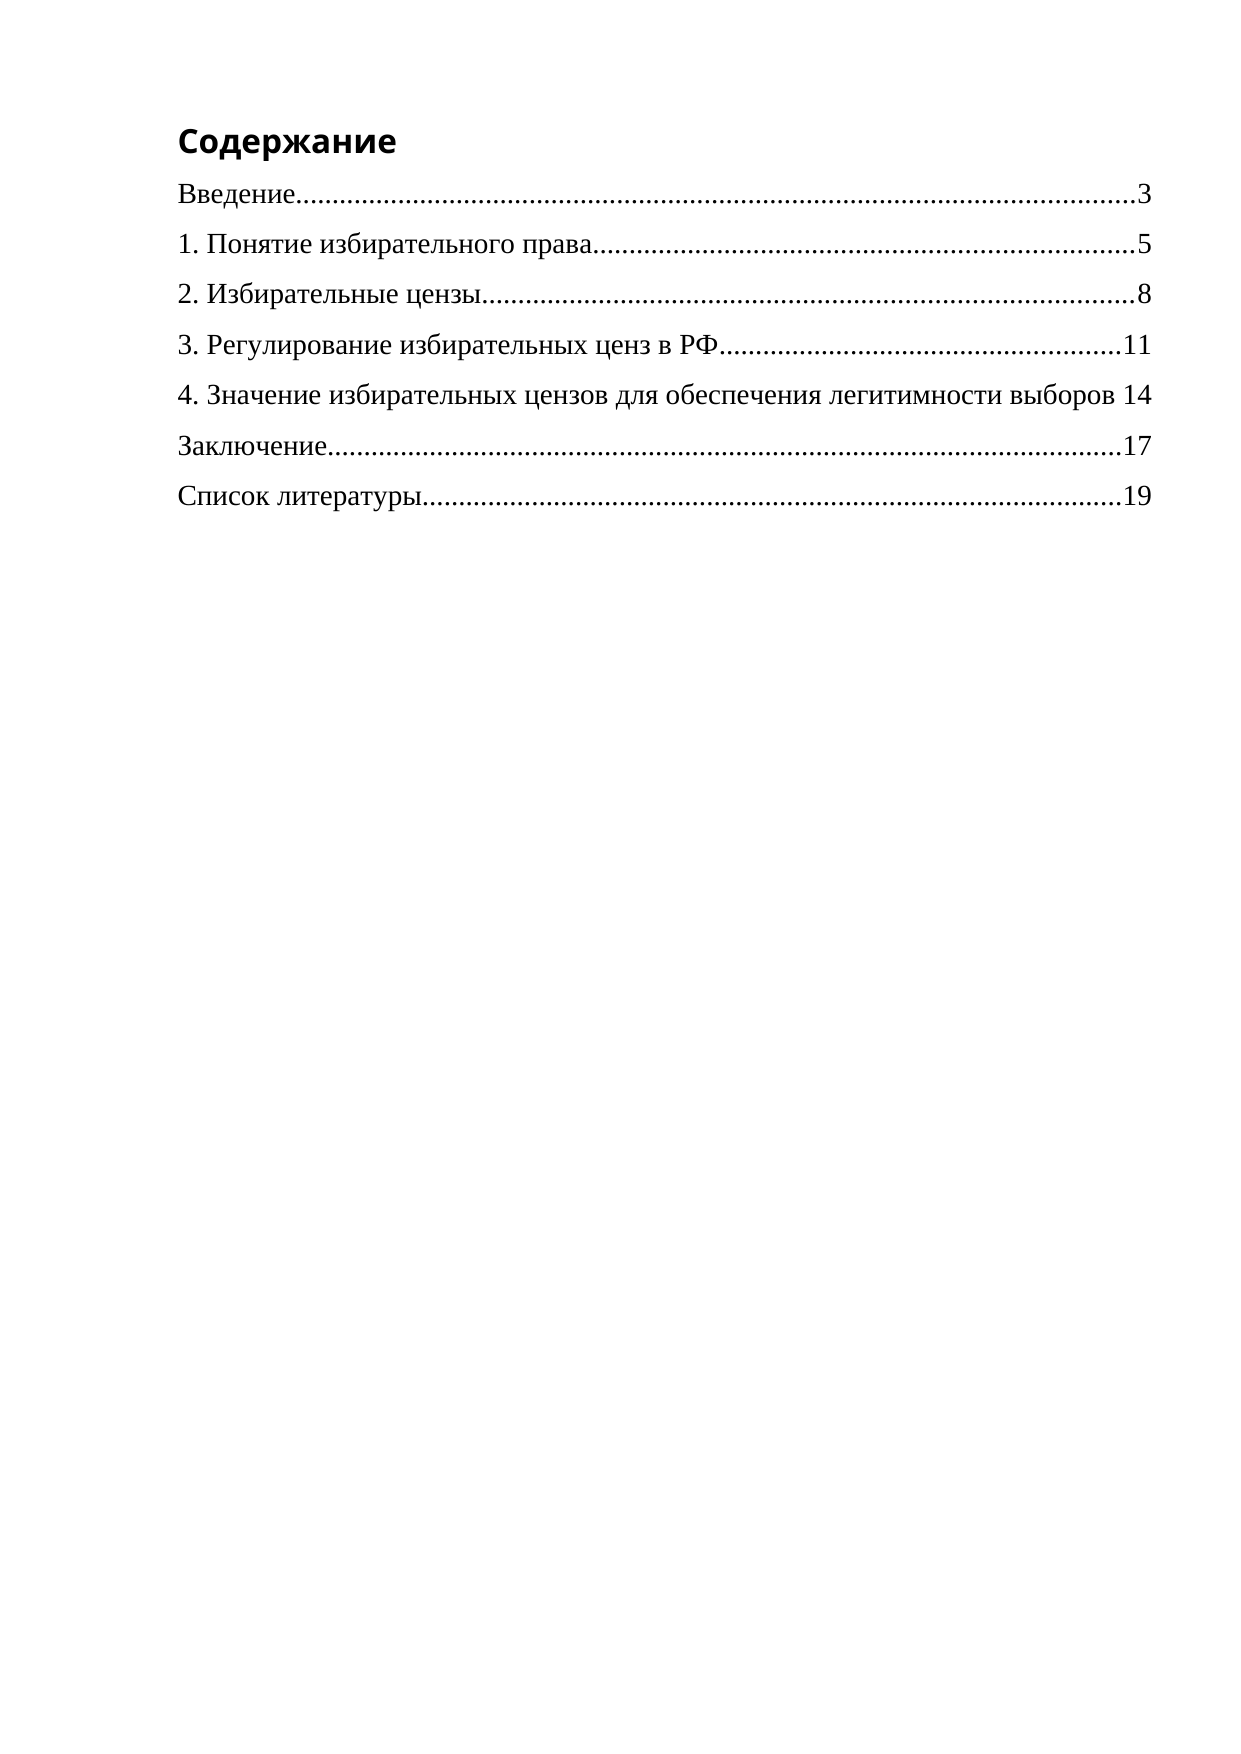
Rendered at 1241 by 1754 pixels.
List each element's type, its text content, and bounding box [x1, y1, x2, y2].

text Введение 3 [177, 176, 1152, 209]
text 1. Понятие избирательного права 5 [177, 226, 1152, 260]
text Список литературы 19 [177, 478, 1152, 511]
text 3. Регулирование избирательных ценз в РФ 11 [177, 327, 1152, 361]
text Заключение 17 [177, 428, 1152, 461]
subtitle Содержание [177, 118, 1152, 163]
text 4. Значение избирательных цензов для обеспечения легитимности выборов 14 [177, 377, 1152, 411]
text 2. Избирательные цензы 8 [177, 277, 1152, 310]
